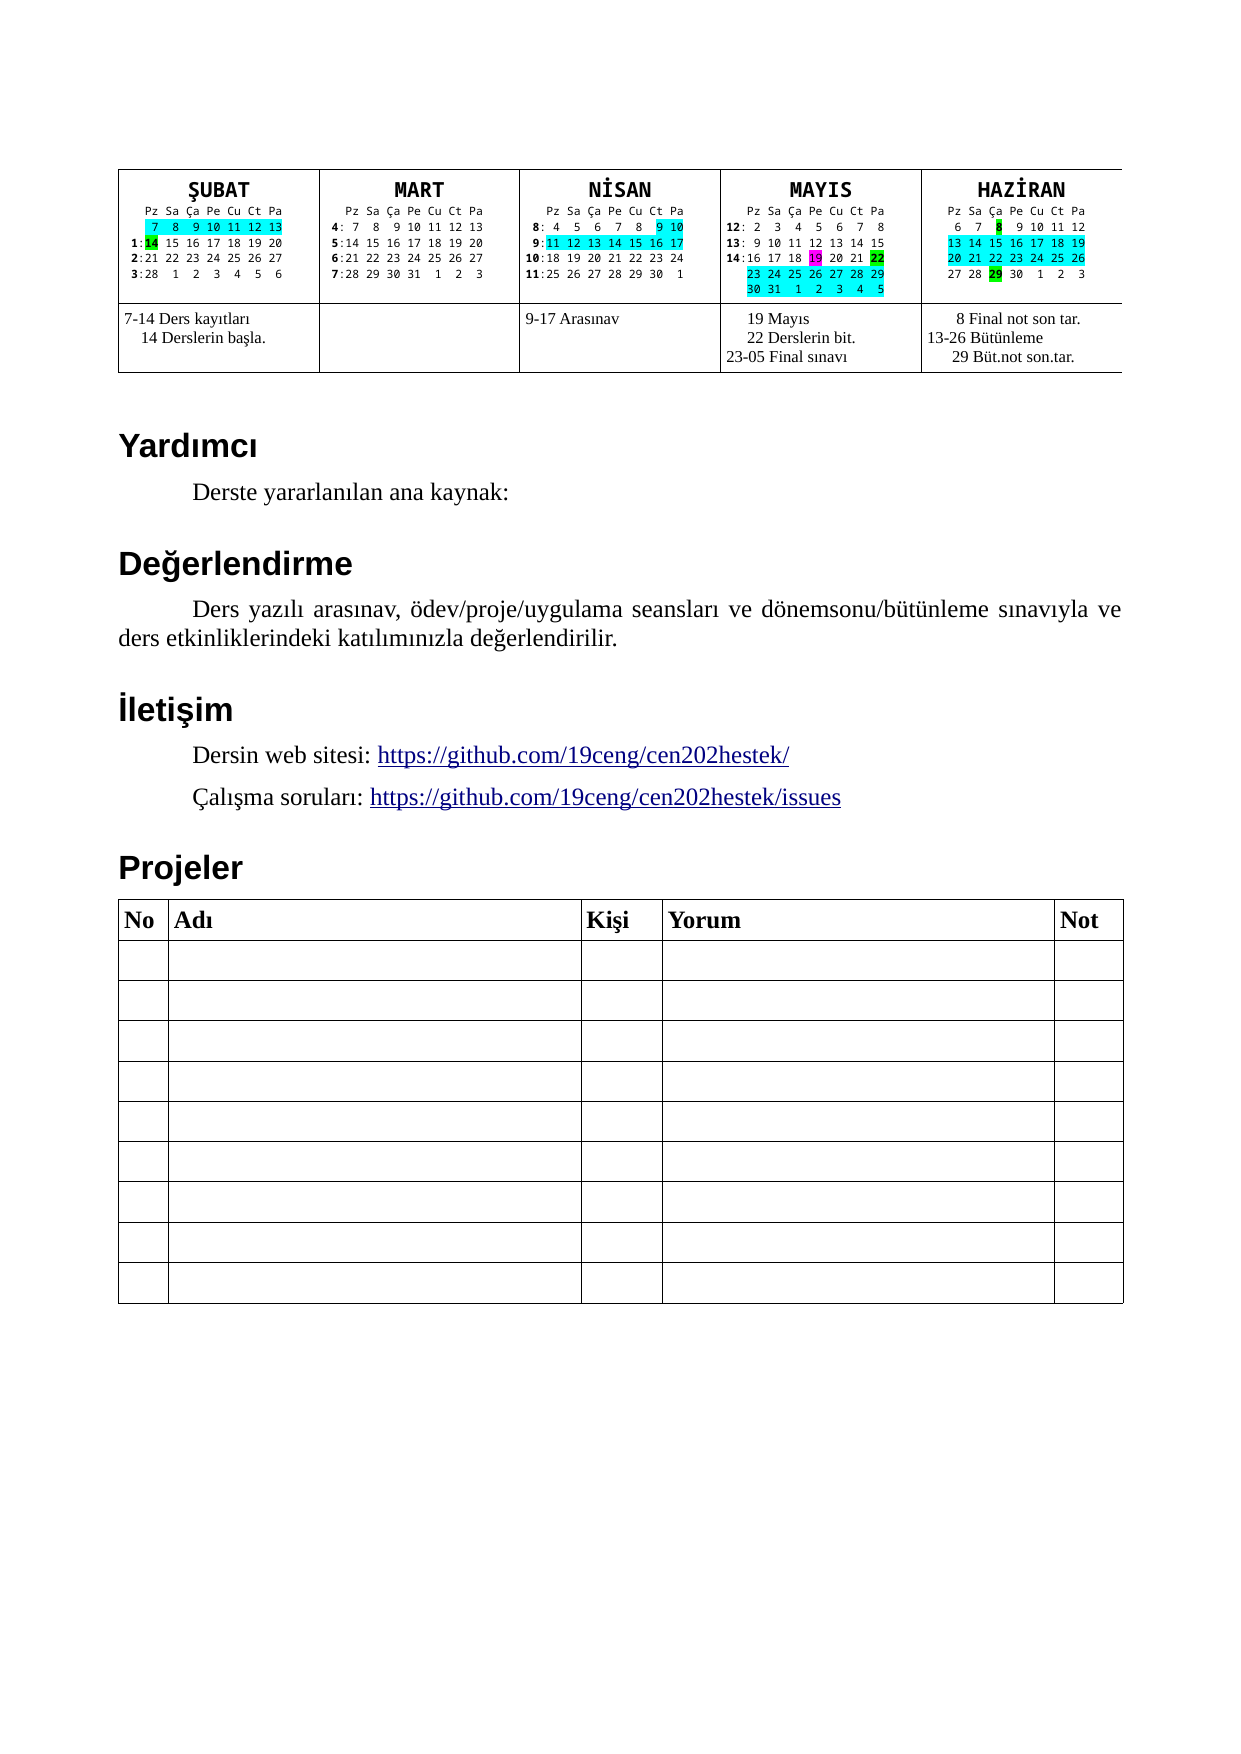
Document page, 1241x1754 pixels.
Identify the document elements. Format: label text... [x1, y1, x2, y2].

table_cell 8 Final not son tar. 13-26 Bütünleme 29 Büt.not son.tar. [922, 304, 1122, 372]
table_cell [582, 1182, 662, 1222]
table_cell [119, 1223, 168, 1262]
table_cell [169, 981, 581, 1020]
table_cell [1055, 1182, 1123, 1222]
table_cell [582, 981, 662, 1020]
subtitle İletişim [118, 689, 1122, 728]
table_cell [663, 941, 1054, 980]
table_cell [582, 1142, 662, 1181]
text Çalışma soruları: https://github.com/19ceng/cen202hestek/issues [118, 782, 1122, 811]
table_cell 9-17 Arasınav [520, 304, 720, 372]
table_cell [320, 304, 519, 372]
table_cell [663, 1021, 1054, 1061]
table_cell [169, 1223, 581, 1262]
table_cell [1055, 941, 1123, 980]
text Derste yararlanılan ana kaynak: [118, 477, 1122, 506]
table_cell [169, 1182, 581, 1222]
table_cell 19 Mayıs 22 Derslerin bit. 23-05 Final sınavı [721, 304, 921, 372]
table_cell [119, 1021, 168, 1061]
table_cell [119, 1062, 168, 1101]
table_cell [1055, 981, 1123, 1020]
table_cell [1055, 1263, 1123, 1302]
table_cell [663, 1223, 1054, 1262]
table_header ŞUBAT Pz Sa Ça Pe Cu Ct Pa 7 8 9 10 11 12 13 1:14 15 16 17 18 19 20 2:21 22 23 24 25 26 27 3:28 1 2 3 4 5 6 [119, 170, 319, 303]
table_cell [119, 1263, 168, 1302]
table_cell [119, 1142, 168, 1181]
table_header Yorum [663, 900, 1054, 939]
table_header NİSAN Pz Sa Ça Pe Cu Ct Pa 8: 4 5 6 7 8 9 10 9:11 12 13 14 15 16 17 10:18 19 20 21 22 23 24 11:25 26 27 28 29 30 1 [520, 170, 720, 303]
table_header HAZİRAN Pz Sa Ça Pe Cu Ct Pa 6 7 8 9 10 11 12 13 14 15 16 17 18 19 20 21 22 23 24 25 26 27 28 29 30 1 2 3 [922, 170, 1122, 303]
table_cell [582, 1223, 662, 1262]
table_cell [663, 1182, 1054, 1222]
table_cell [582, 1062, 662, 1101]
table_cell [119, 1182, 168, 1222]
table_cell [582, 1102, 662, 1141]
table_cell [663, 1062, 1054, 1101]
table_header Adı [169, 900, 581, 939]
table_cell [1055, 1223, 1123, 1262]
table_cell [663, 981, 1054, 1020]
table_cell [663, 1142, 1054, 1181]
table_cell [169, 1021, 581, 1061]
table_header Kişi [582, 900, 662, 939]
table_cell [169, 1102, 581, 1141]
table_cell [663, 1263, 1054, 1302]
table_cell [169, 941, 581, 980]
table_cell [169, 1062, 581, 1101]
text Ders yazılı arasınav, ödev/proje/uygulama seansları ve dönemsonu/bütünleme sınavıyla ve ders etkinliklerindeki katılımınızla değerlendirilir. [118, 594, 1122, 652]
table_cell [582, 941, 662, 980]
table_cell [169, 1263, 581, 1302]
table_cell 7-14 Ders kayıtları 14 Derslerin başla. [119, 304, 319, 372]
table_header MAYIS Pz Sa Ça Pe Cu Ct Pa 12: 2 3 4 5 6 7 8 13: 9 10 11 12 13 14 15 14:16 17 18 19 20 21 22 23 24 25 26 27 28 29 30 31 1 2 3 4 5 [721, 170, 921, 303]
table_cell [1055, 1102, 1123, 1141]
table_cell [582, 1021, 662, 1061]
table_cell [119, 1102, 168, 1141]
table_cell [663, 1102, 1054, 1141]
table_cell [119, 981, 168, 1020]
table_header Not [1055, 900, 1123, 939]
subtitle Yardımcı [118, 426, 1122, 464]
table_cell [1055, 1142, 1123, 1181]
text Dersin web sitesi: https://github.com/19ceng/cen202hestek/ [118, 741, 1122, 769]
table_header MART Pz Sa Ça Pe Cu Ct Pa 4: 7 8 9 10 11 12 13 5:14 15 16 17 18 19 20 6:21 22 23 24 25 26 27 7:28 29 30 31 1 2 3 [320, 170, 519, 303]
table_cell [1055, 1062, 1123, 1101]
table_cell [169, 1142, 581, 1181]
subtitle Değerlendirme [118, 543, 1122, 582]
subtitle Projeler [118, 848, 1122, 887]
table_cell [119, 941, 168, 980]
table_cell [582, 1263, 662, 1302]
table_header No [119, 900, 168, 939]
table_cell [1055, 1021, 1123, 1061]
